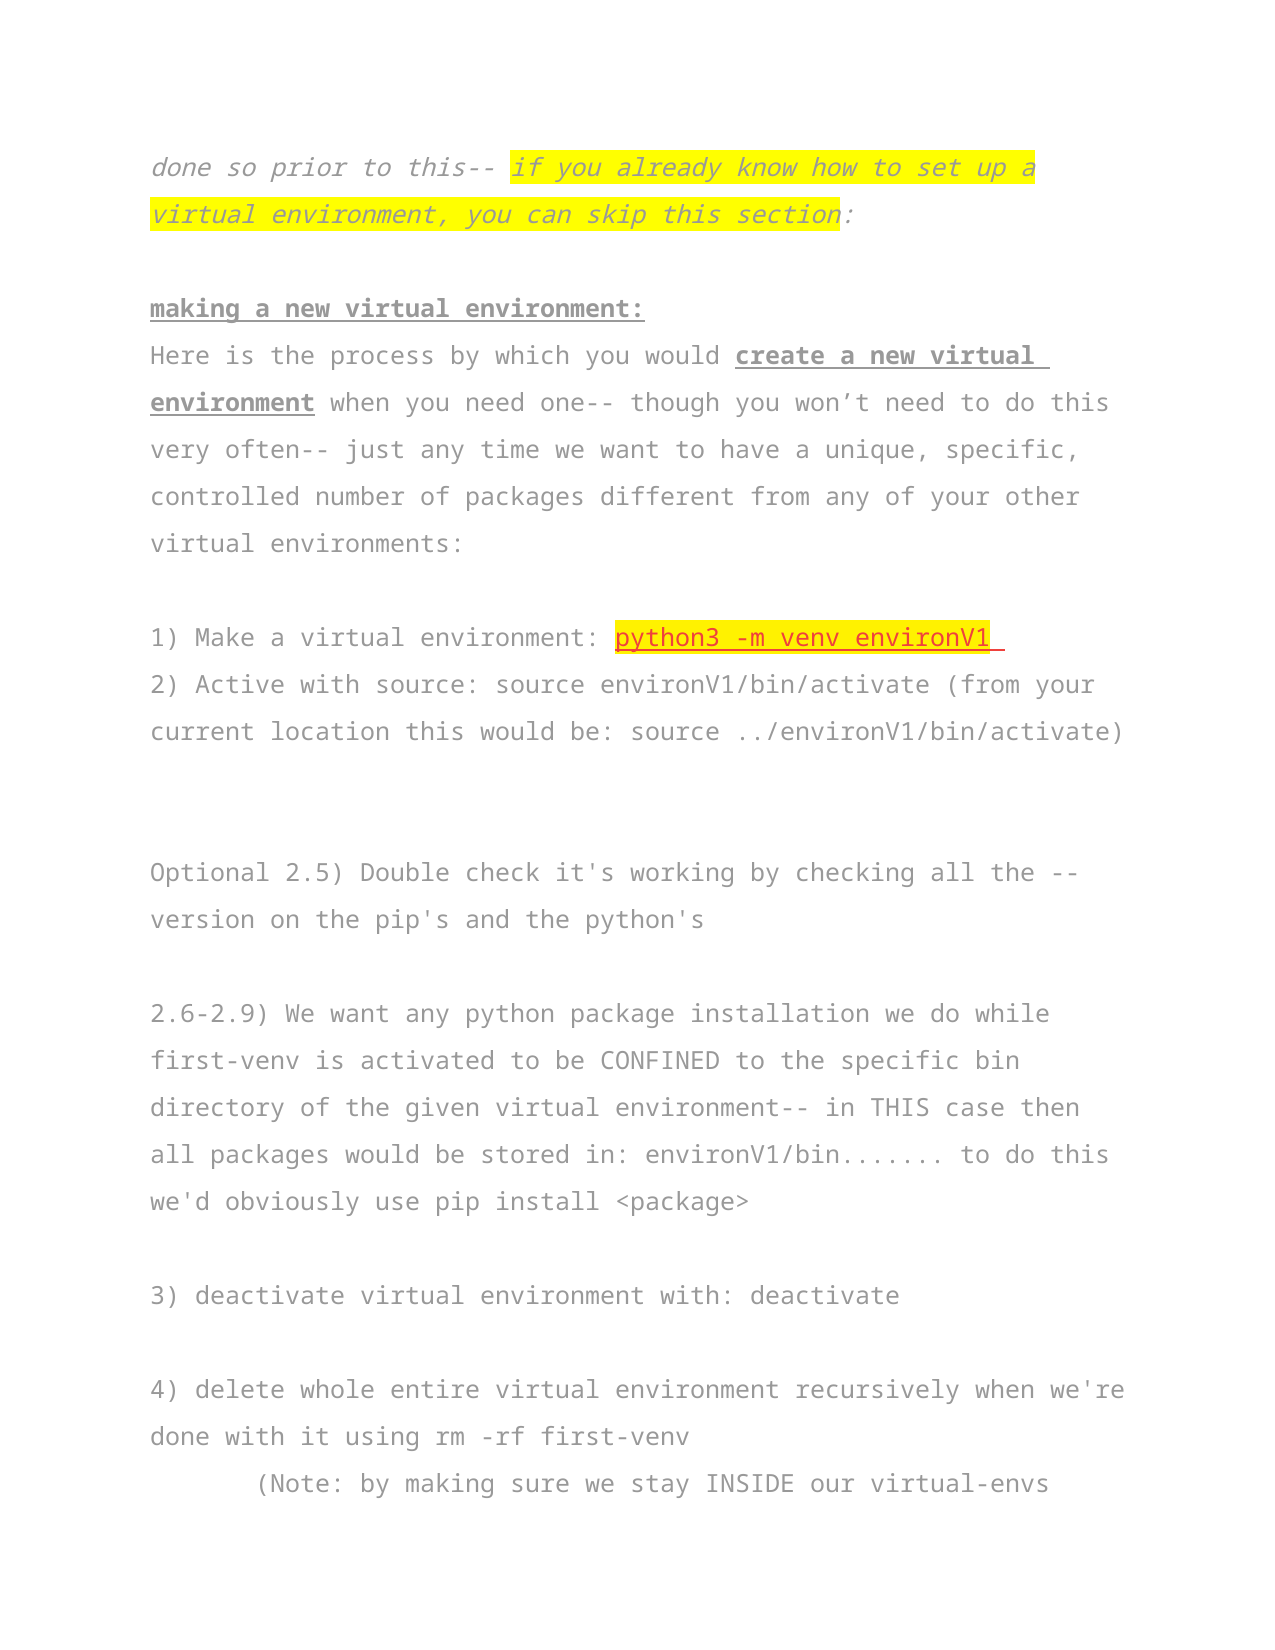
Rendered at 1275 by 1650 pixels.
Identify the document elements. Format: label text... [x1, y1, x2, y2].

text Here is the process by which you would create a new virtual environment when you need one-- though you won’t need to do this very often-- just any time we want to have a unique, specific, controlled number of packages different from any of your other virtual environments: [150, 338, 1125, 560]
text making a new virtual environment: [150, 291, 1125, 325]
text 1) Make a virtual environment: python3 -m venv environV1 2) Active with source: source environV1/bin/activate (from your current location this would be: source ../environV1/bin/activate) Optional 2.5) Double check it's working by checking all the --version on the pip's and the python's 2.6-2.9) We want any python package installation we do while first-venv is activated to be CONFINED to the specific bin directory of the given virtual environment-- in THIS case then all packages would be stored in: environV1/bin....... to do this we'd obviously use pip install <package> 3) deactivate virtual environment with: deactivate 4) delete whole entire virtual environment recursively when we're done with it using rm -rf first-venv (Note: by making sure we stay INSIDE our virtual-envs [150, 573, 1125, 1499]
text done so prior to this-- if you already know how to set up a virtual environment, you can skip this section: [150, 150, 1125, 231]
